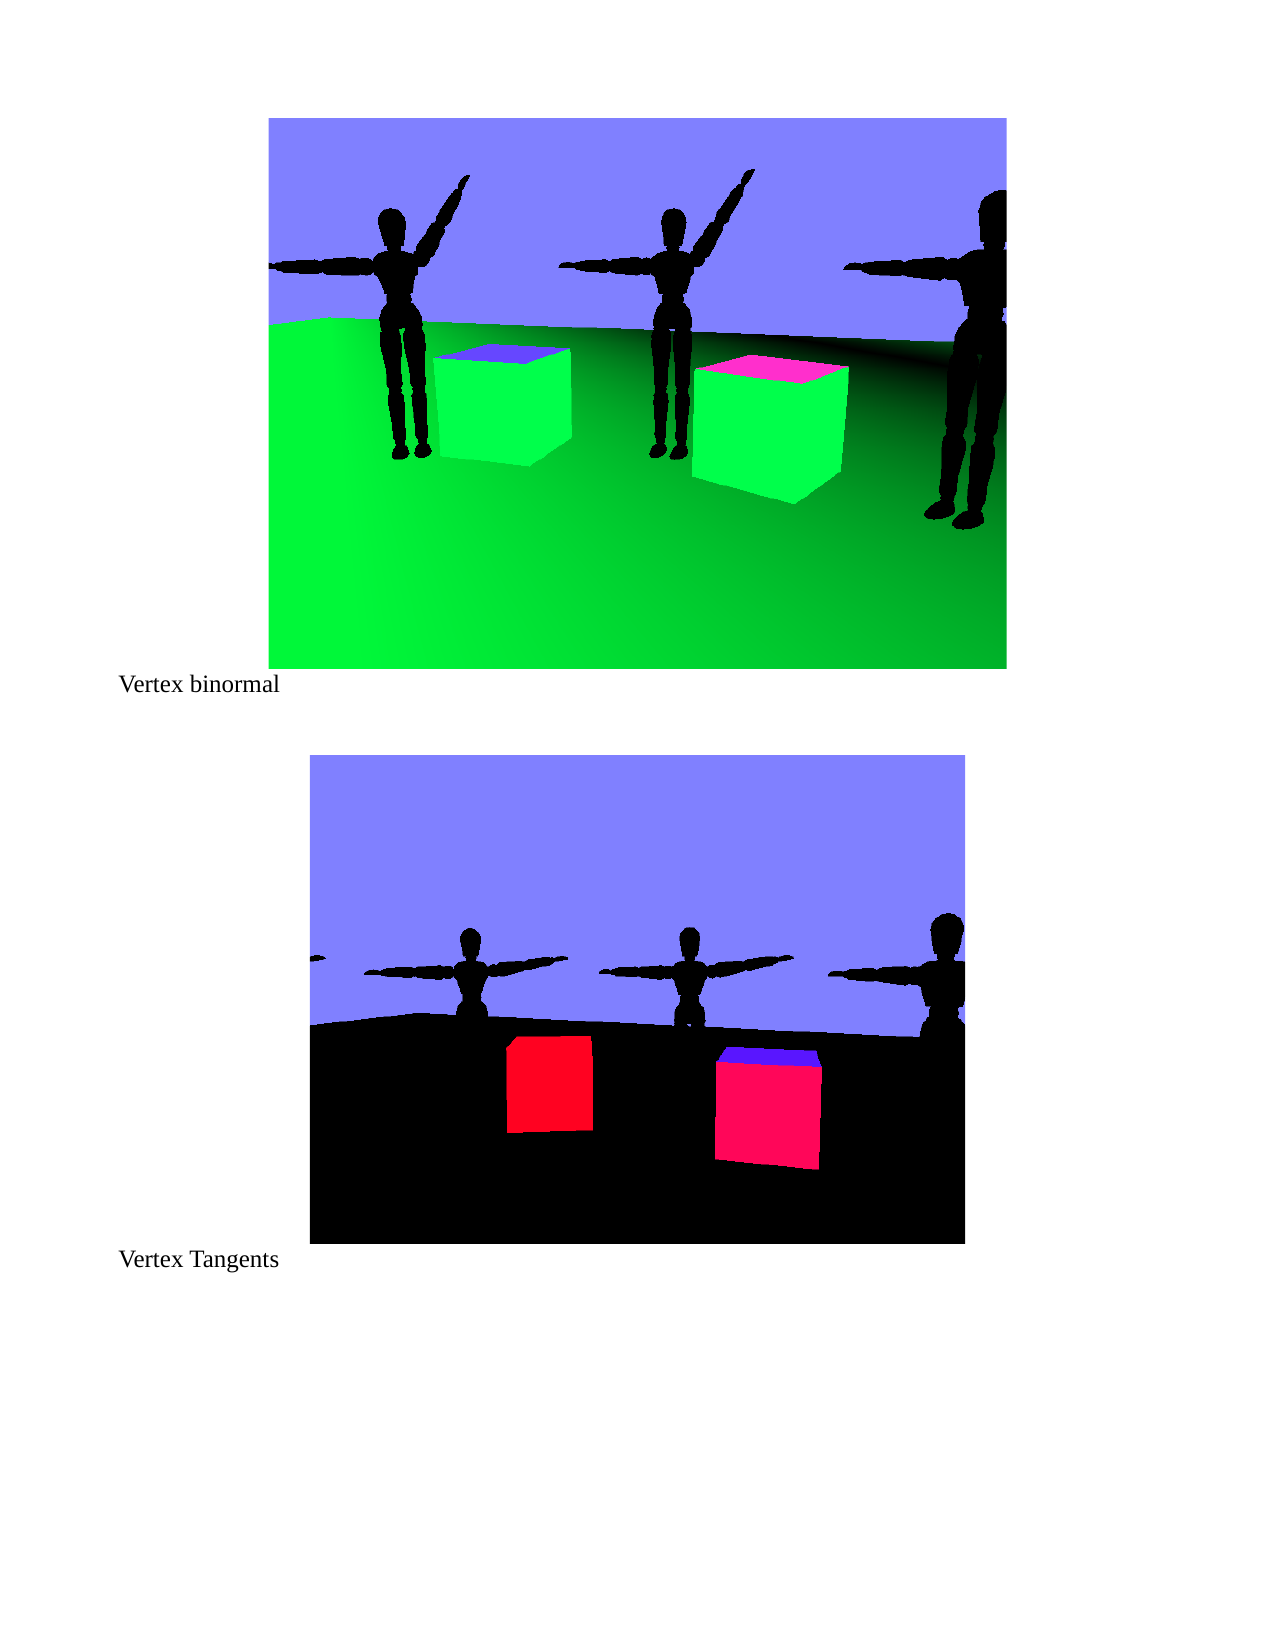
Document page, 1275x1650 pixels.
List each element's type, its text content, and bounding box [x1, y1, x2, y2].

text Vertex Tangents [118, 1148, 1157, 1272]
picture [309, 755, 966, 1244]
text Vertex binormal [118, 118, 1157, 697]
picture [268, 118, 1007, 669]
